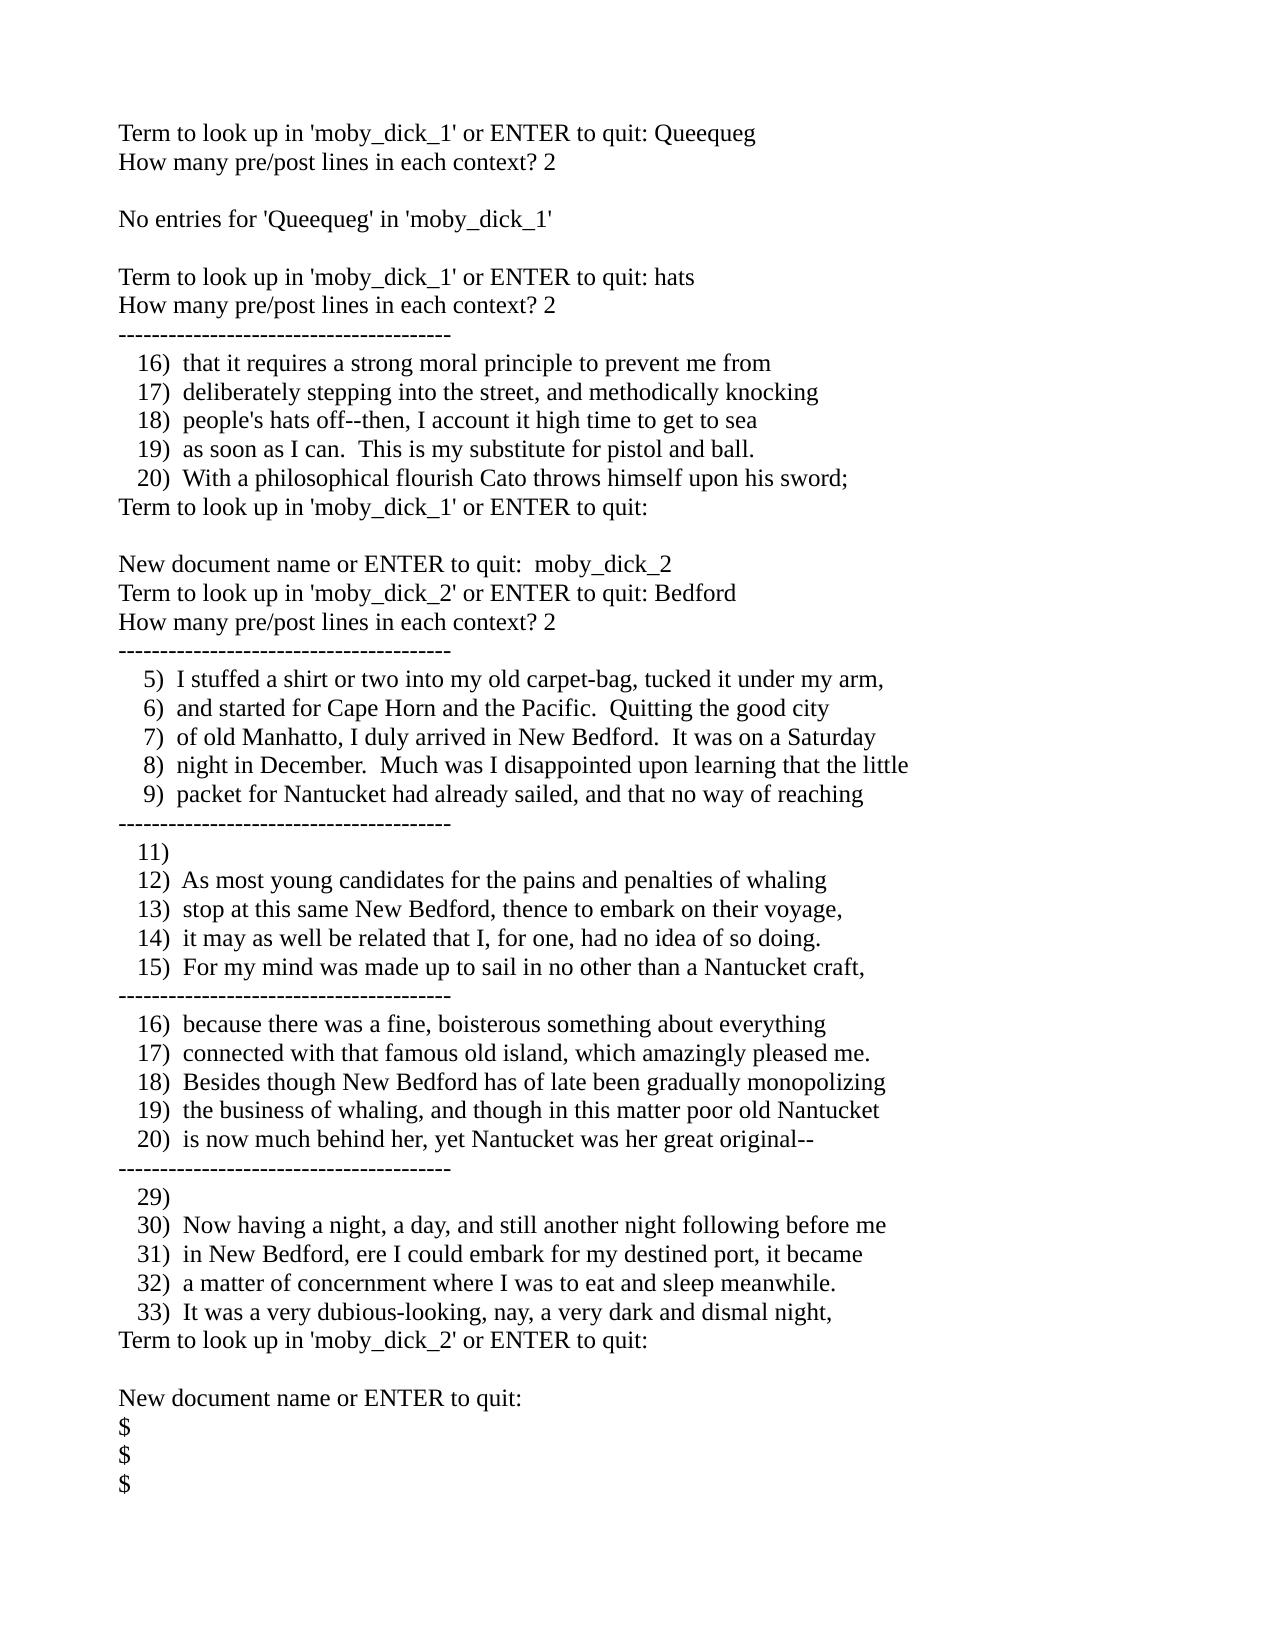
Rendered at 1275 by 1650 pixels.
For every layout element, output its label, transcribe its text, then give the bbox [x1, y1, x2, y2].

text 20) With a philosophical flourish Cato throws himself upon his sword; [118, 463, 1157, 492]
text $ [118, 1412, 1157, 1441]
text 13) stop at this same New Bedford, thence to embark on their voyage, [118, 894, 1157, 923]
text How many pre/post lines in each context? 2 [118, 147, 1157, 176]
text 16) because there was a fine, boisterous something about everything [118, 1009, 1157, 1038]
text 6) and started for Cape Horn and the Pacific. Quitting the good city [118, 693, 1157, 722]
text How many pre/post lines in each context? 2 [118, 291, 1157, 319]
text ---------------------------------------- [118, 319, 1157, 348]
text 15) For my mind was made up to sail in no other than a Nantucket craft, [118, 952, 1157, 981]
text New document name or ENTER to quit: moby_dick_2 [118, 549, 1157, 578]
text 32) a matter of concernment where I was to eat and sleep meanwhile. [118, 1268, 1157, 1297]
text ---------------------------------------- [118, 1153, 1157, 1182]
text Term to look up in 'moby_dick_2' or ENTER to quit: [118, 1326, 1157, 1354]
text Term to look up in 'moby_dick_1' or ENTER to quit: Queequeg [118, 118, 1157, 147]
text 19) as soon as I can. This is my substitute for pistol and ball. [118, 434, 1157, 463]
text 9) packet for Nantucket had already sailed, and that no way of reaching [118, 779, 1157, 808]
text ---------------------------------------- [118, 808, 1157, 837]
text 17) deliberately stepping into the street, and methodically knocking [118, 377, 1157, 406]
text 19) the business of whaling, and though in this matter poor old Nantucket [118, 1096, 1157, 1124]
text 5) I stuffed a shirt or two into my old carpet-bag, tucked it under my arm, [118, 664, 1157, 693]
text 20) is now much behind her, yet Nantucket was her great original-- [118, 1124, 1157, 1153]
text Term to look up in 'moby_dick_2' or ENTER to quit: Bedford [118, 578, 1157, 607]
text $ [118, 1441, 1157, 1469]
text How many pre/post lines in each context? 2 [118, 607, 1157, 636]
text 31) in New Bedford, ere I could embark for my destined port, it became [118, 1239, 1157, 1268]
text 7) of old Manhatto, I duly arrived in New Bedford. It was on a Saturday [118, 722, 1157, 751]
text 12) As most young candidates for the pains and penalties of whaling [118, 866, 1157, 894]
text 14) it may as well be related that I, for one, had no idea of so doing. [118, 923, 1157, 952]
text 33) It was a very dubious-looking, nay, a very dark and dismal night, [118, 1297, 1157, 1326]
text ---------------------------------------- [118, 981, 1157, 1009]
text 18) people's hats off--then, I account it high time to get to sea [118, 406, 1157, 434]
text 16) that it requires a strong moral principle to prevent me from [118, 348, 1157, 377]
text 8) night in December. Much was I disappointed upon learning that the little [118, 751, 1157, 779]
text 11) [118, 837, 1157, 866]
text Term to look up in 'moby_dick_1' or ENTER to quit: [118, 492, 1157, 521]
text Term to look up in 'moby_dick_1' or ENTER to quit: hats [118, 262, 1157, 291]
text 30) Now having a night, a day, and still another night following before me [118, 1211, 1157, 1239]
text 29) [118, 1182, 1157, 1211]
text 18) Besides though New Bedford has of late been gradually monopolizing [118, 1067, 1157, 1096]
text 17) connected with that famous old island, which amazingly pleased me. [118, 1038, 1157, 1067]
text $ [118, 1469, 1157, 1498]
text ---------------------------------------- [118, 636, 1157, 664]
text No entries for 'Queequeg' in 'moby_dick_1' [118, 204, 1157, 233]
text New document name or ENTER to quit: [118, 1383, 1157, 1412]
